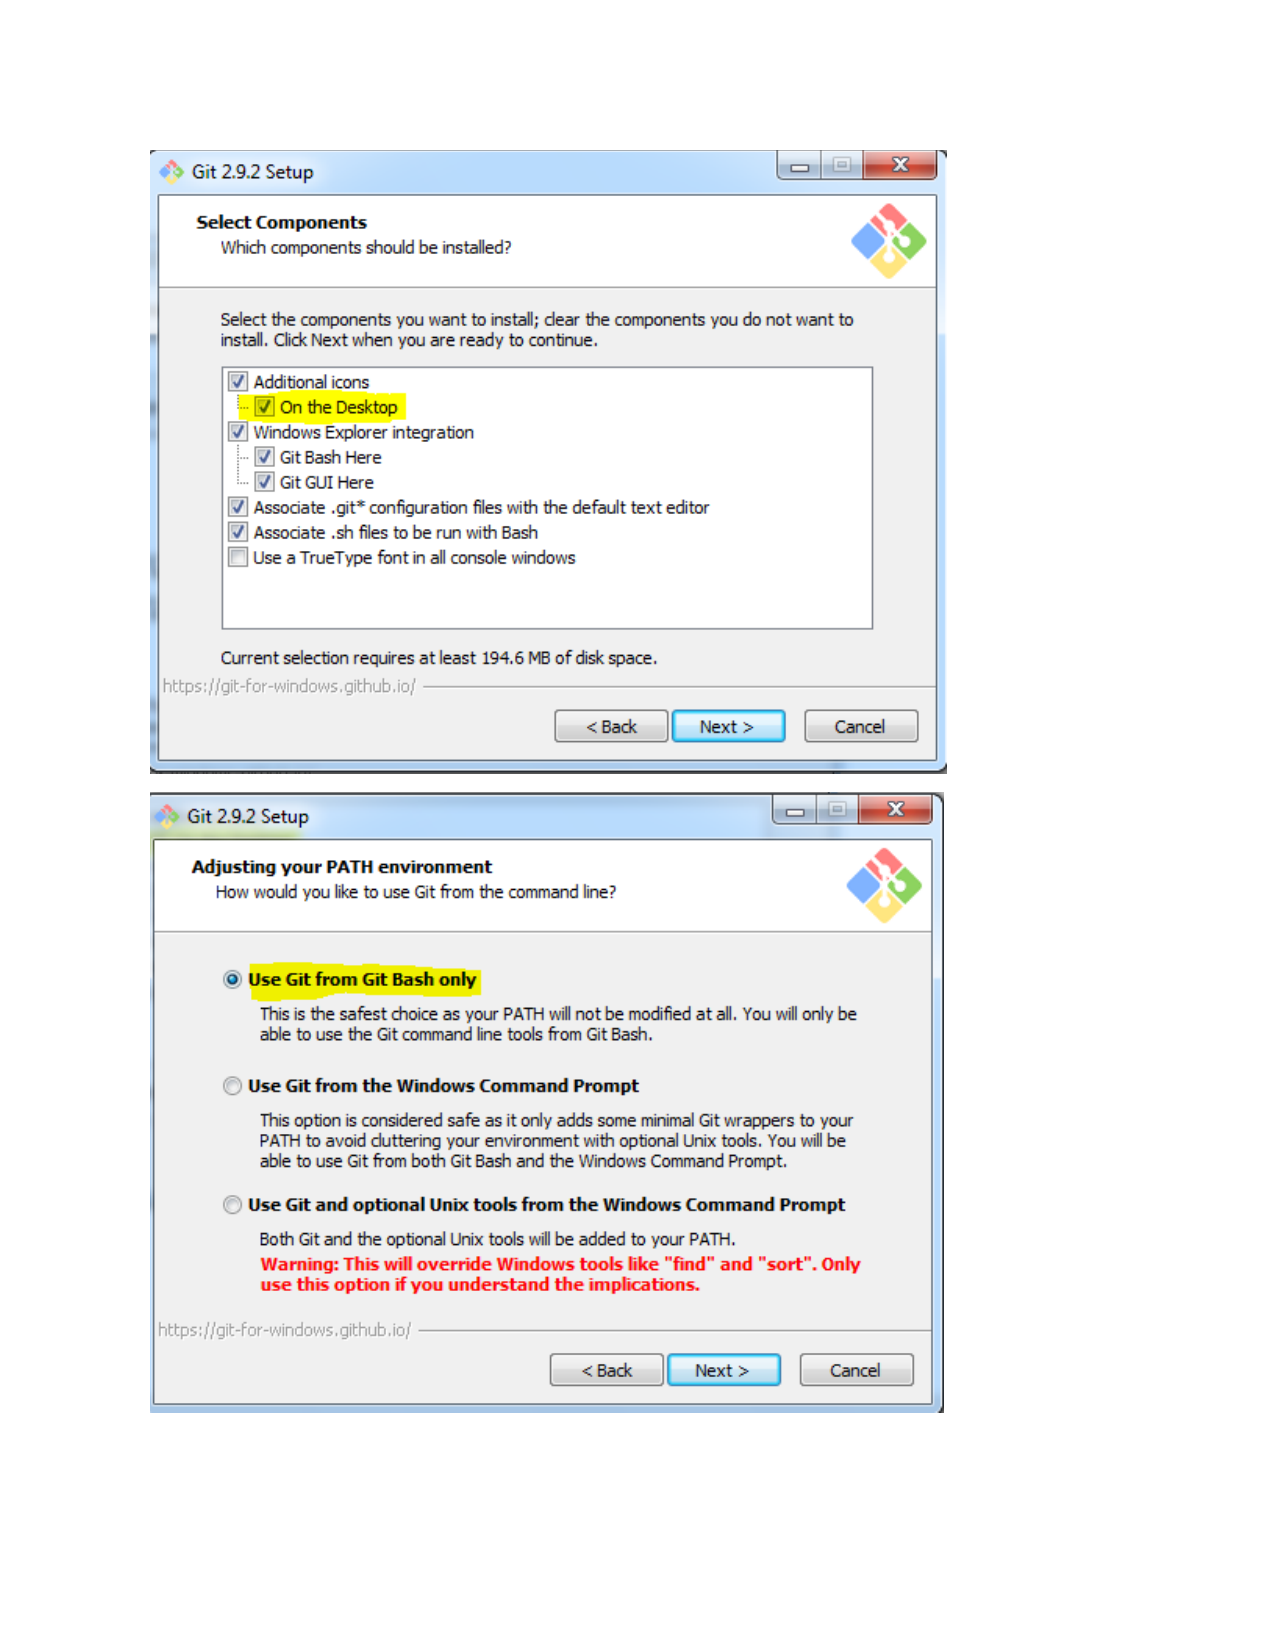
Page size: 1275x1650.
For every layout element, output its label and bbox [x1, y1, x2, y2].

picture [150, 792, 944, 1413]
picture [150, 150, 947, 774]
